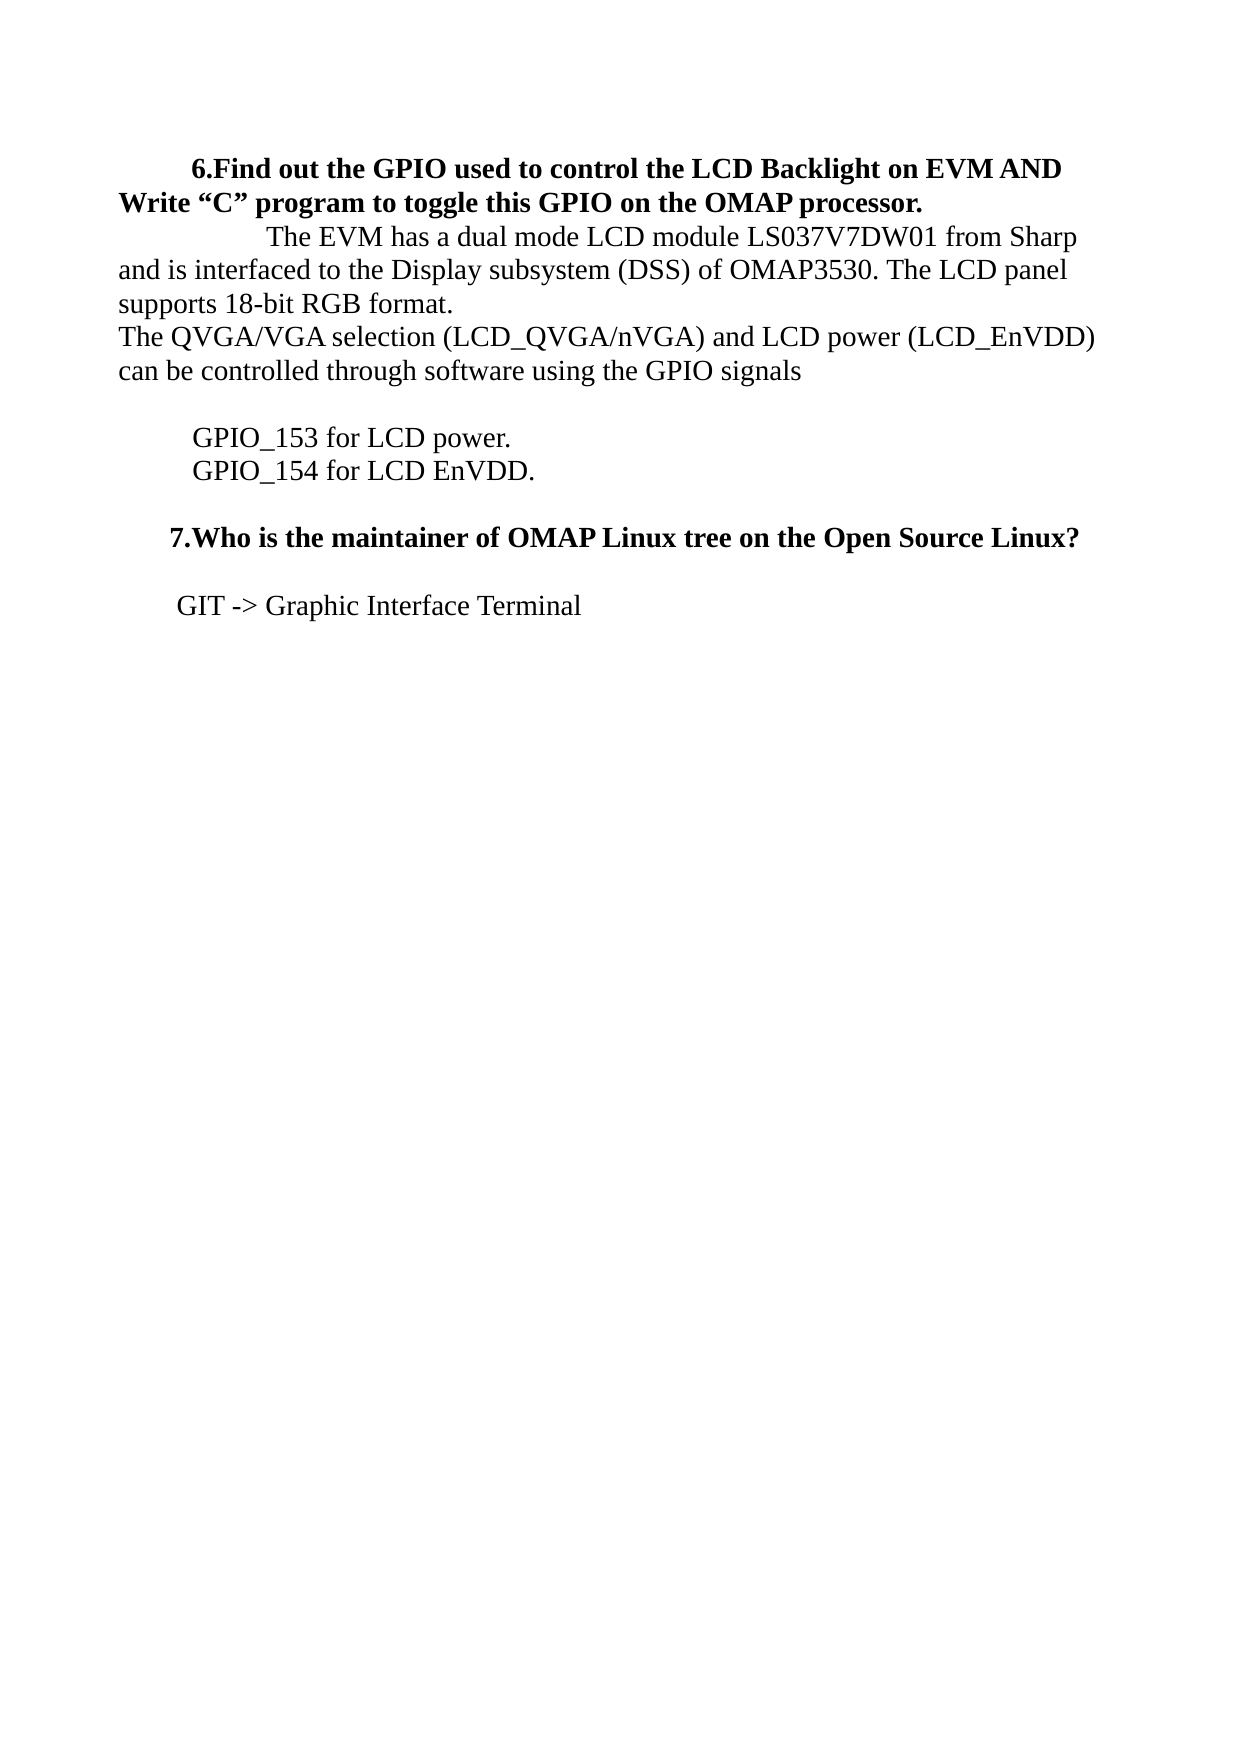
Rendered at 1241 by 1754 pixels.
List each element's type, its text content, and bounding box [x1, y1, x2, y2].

text GIT -> Graphic Interface Terminal [118, 588, 1122, 621]
text GPIO_154 for LCD EnVDD. [118, 453, 1122, 487]
text 6.Find out the GPIO used to control the LCD Backlight on EVM AND Write “C” program to toggle this GPIO on the OMAP processor. [118, 152, 1122, 219]
text 7.Who is the maintainer of OMAP Linux tree on the Open Source Linux? [118, 521, 1122, 554]
text The EVM has a dual mode LCD module LS037V7DW01 from Sharp and is interfaced to the Display subsystem (DSS) of OMAP3530. The LCD panel supports 18-bit RGB format. [118, 219, 1122, 319]
text The QVGA/VGA selection (LCD_QVGA/nVGA) and LCD power (LCD_EnVDD) can be controlled through software using the GPIO signals [118, 319, 1122, 386]
text GPIO_153 for LCD power. [118, 420, 1122, 453]
